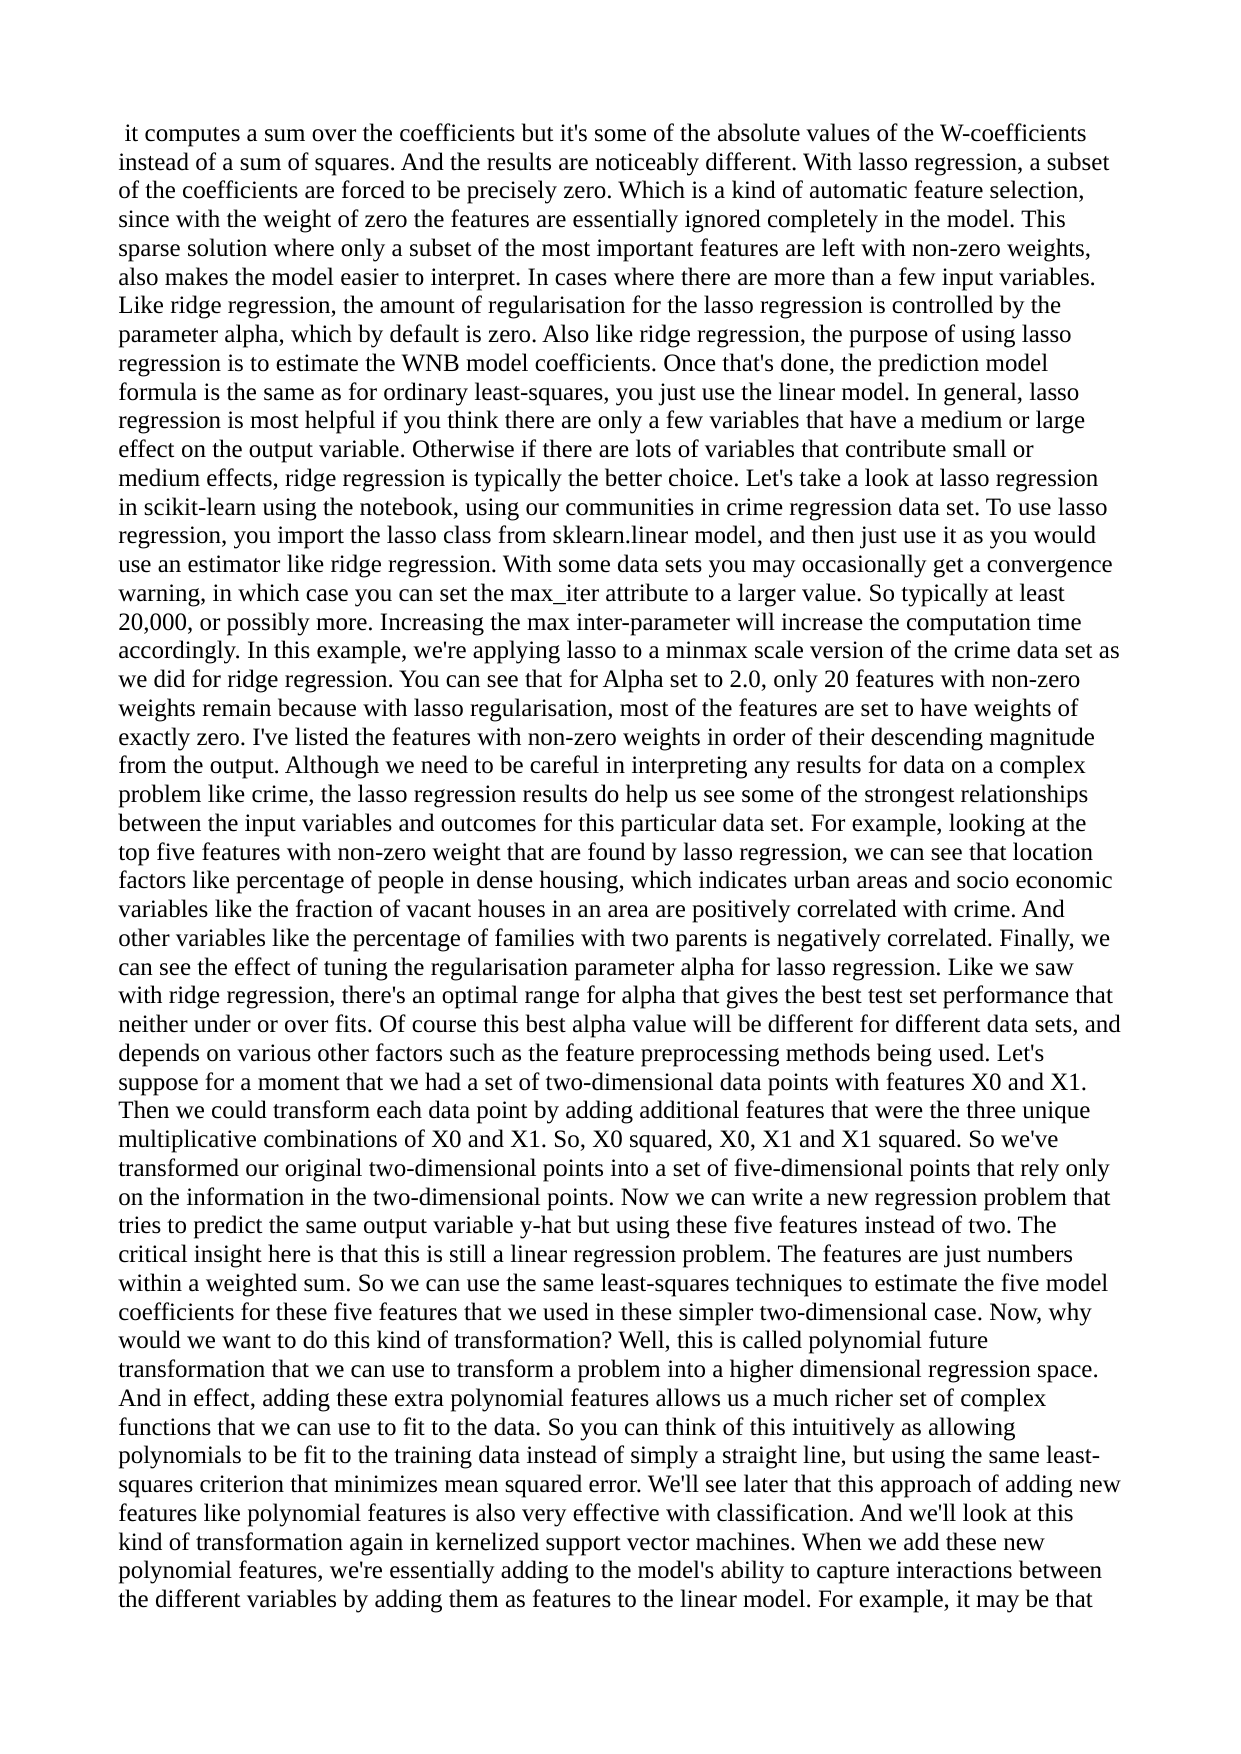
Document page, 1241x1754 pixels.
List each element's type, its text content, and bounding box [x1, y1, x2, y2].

text it computes a sum over the coefficients but it's some of the absolute values of the W-coefficients instead of a sum of squares. And the results are noticeably different. With lasso regression, a subset of the coefficients are forced to be precisely zero. Which is a kind of automatic feature selection, since with the weight of zero the features are essentially ignored completely in the model. This sparse solution where only a subset of the most important features are left with non-zero weights, also makes the model easier to interpret. In cases where there are more than a few input variables. Like ridge regression, the amount of regularisation for the lasso regression is controlled by the parameter alpha, which by default is zero. Also like ridge regression, the purpose of using lasso regression is to estimate the WNB model coefficients. Once that's done, the prediction model formula is the same as for ordinary least-squares, you just use the linear model. In general, lasso regression is most helpful if you think there are only a few variables that have a medium or large effect on the output variable. Otherwise if there are lots of variables that contribute small or medium effects, ridge regression is typically the better choice. Let's take a look at lasso regression in scikit-learn using the notebook, using our communities in crime regression data set. To use lasso regression, you import the lasso class from sklearn.linear model, and then just use it as you would use an estimator like ridge regression. With some data sets you may occasionally get a convergence warning, in which case you can set the max_iter attribute to a larger value. So typically at least 20,000, or possibly more. Increasing the max inter-parameter will increase the computation time accordingly. In this example, we're applying lasso to a minmax scale version of the crime data set as we did for ridge regression. You can see that for Alpha set to 2.0, only 20 features with non-zero weights remain because with lasso regularisation, most of the features are set to have weights of exactly zero. I've listed the features with non-zero weights in order of their descending magnitude from the output. Although we need to be careful in interpreting any results for data on a complex problem like crime, the lasso regression results do help us see some of the strongest relationships between the input variables and outcomes for this particular data set. For example, looking at the top five features with non-zero weight that are found by lasso regression, we can see that location factors like percentage of people in dense housing, which indicates urban areas and socio economic variables like the fraction of vacant houses in an area are positively correlated with crime. And other variables like the percentage of families with two parents is negatively correlated. Finally, we can see the effect of tuning the regularisation parameter alpha for lasso regression. Like we saw with ridge regression, there's an optimal range for alpha that gives the best test set performance that neither under or over fits. Of course this best alpha value will be different for different data sets, and depends on various other factors such as the feature preprocessing methods being used. Let's suppose for a moment that we had a set of two-dimensional data points with features X0 and X1. Then we could transform each data point by adding additional features that were the three unique multiplicative combinations of X0 and X1. So, X0 squared, X0, X1 and X1 squared. So we've transformed our original two-dimensional points into a set of five-dimensional points that rely only on the information in the two-dimensional points. Now we can write a new regression problem that tries to predict the same output variable y-hat but using these five features instead of two. The critical insight here is that this is still a linear regression problem. The features are just numbers within a weighted sum. So we can use the same least-squares techniques to estimate the five model coefficients for these five features that we used in these simpler two-dimensional case. Now, why would we want to do this kind of transformation? Well, this is called polynomial future transformation that we can use to transform a problem into a higher dimensional regression space. And in effect, adding these extra polynomial features allows us a much richer set of complex functions that we can use to fit to the data. So you can think of this intuitively as allowing polynomials to be fit to the training data instead of simply a straight line, but using the same least-squares criterion that minimizes mean squared error. We'll see later that this approach of adding new features like polynomial features is also very effective with classification. And we'll look at this kind of transformation again in kernelized support vector machines. When we add these new polynomial features, we're essentially adding to the model's ability to capture interactions between the different variables by adding them as features to the linear model. For example, it may be that [118, 118, 1122, 1613]
